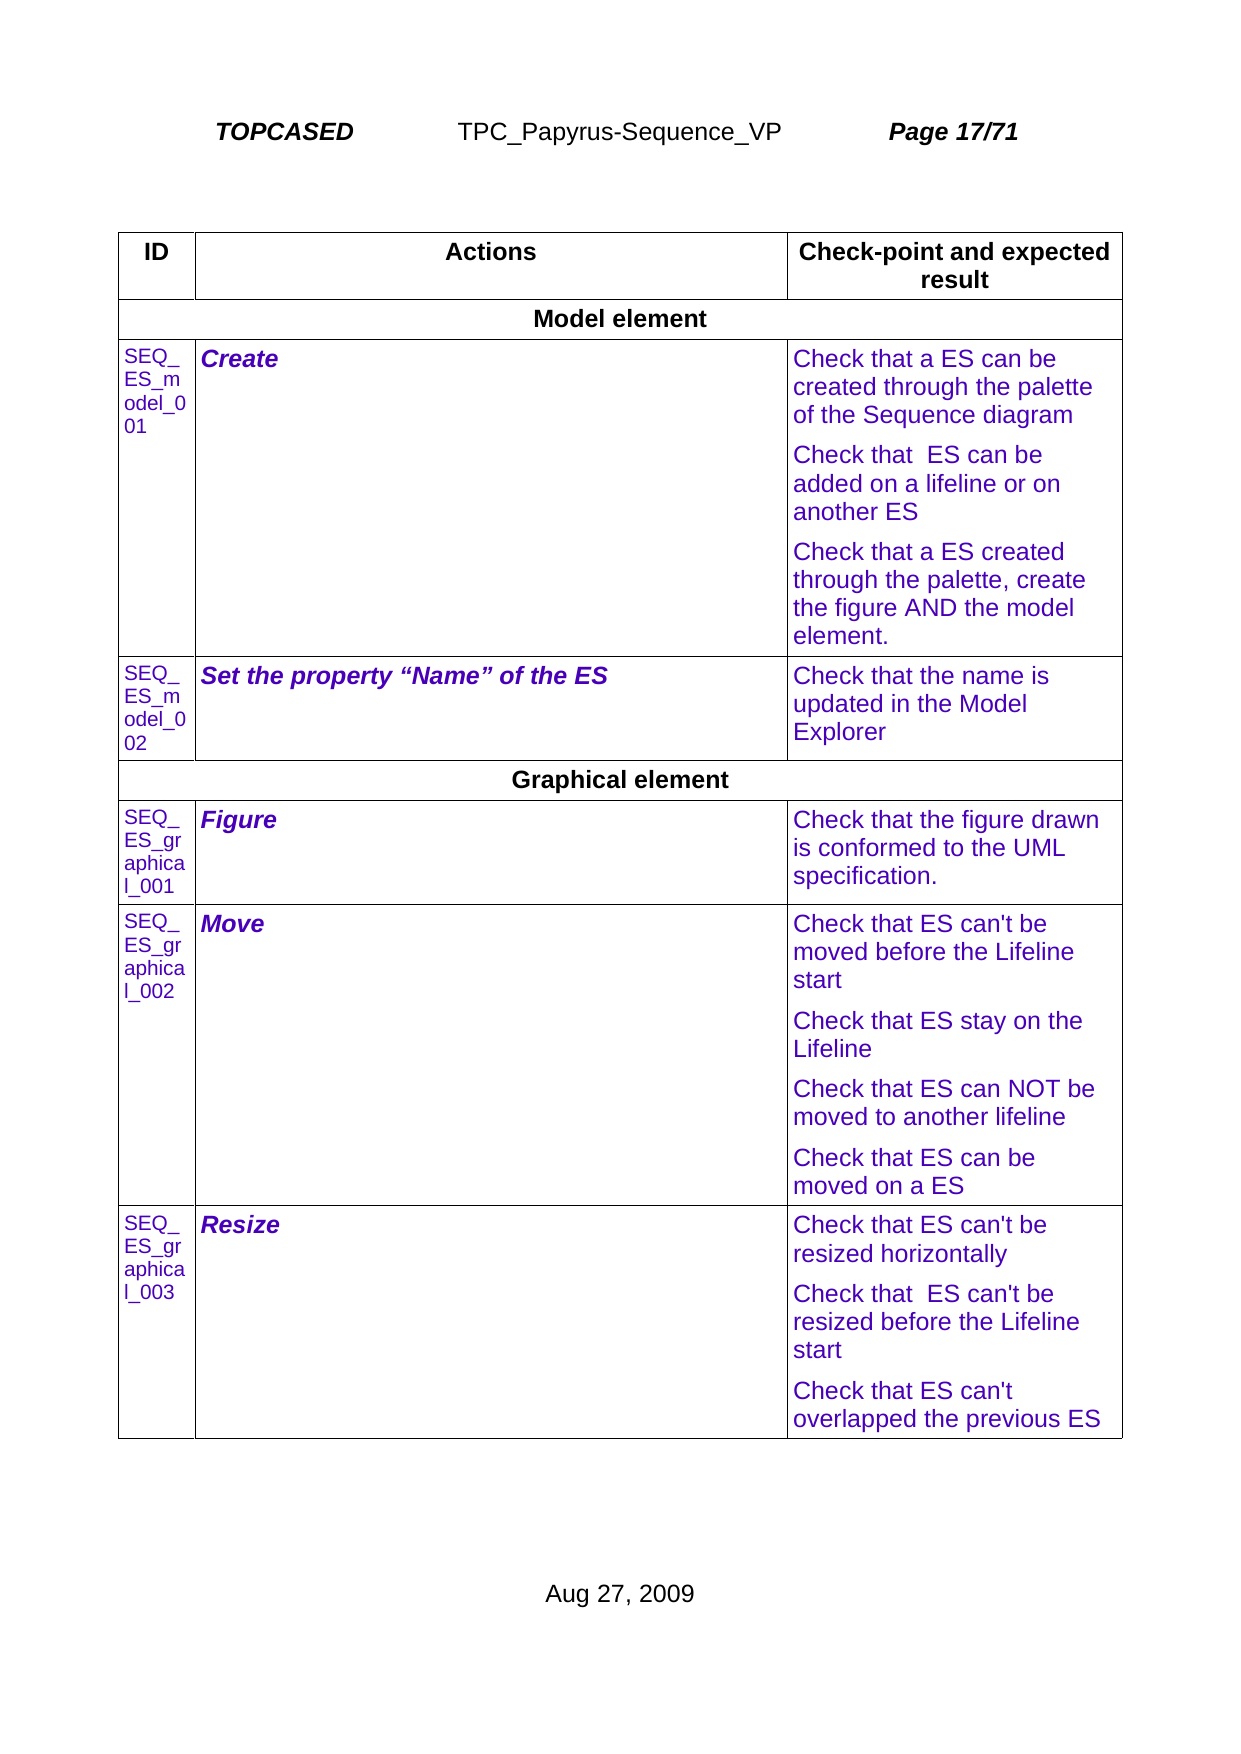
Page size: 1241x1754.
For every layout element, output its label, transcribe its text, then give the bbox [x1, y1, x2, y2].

table_header Check-point and expected result [788, 233, 1122, 299]
table_cell Check that the name is updated in the Model Explorer [788, 657, 1122, 760]
table_cell SEQ_ES_model_002 [119, 657, 194, 760]
table_cell Model element [119, 300, 1122, 339]
table_cell SEQ_ES_graphical_002 [119, 905, 194, 1205]
table_cell Graphical element [119, 761, 1122, 800]
table_cell Set the property “Name” of the ES [196, 657, 787, 760]
table_cell SEQ_ES_model_001 [119, 340, 194, 656]
table_header Actions [196, 233, 787, 299]
table_cell SEQ_ES_graphical_003 [119, 1206, 194, 1438]
table_cell Check that ES can't be resized horizontally Check that ES can't be resized before the Lifeline start Check that ES can't overlapped the previous ES [788, 1206, 1122, 1438]
table_header ID [119, 233, 194, 299]
table_cell Create [196, 340, 787, 656]
table_cell Figure [196, 801, 787, 904]
table_cell Move [196, 905, 787, 1205]
table_cell SEQ_ES_graphical_001 [119, 801, 194, 904]
table_cell Resize [196, 1206, 787, 1438]
table_cell Check that the figure drawn is conformed to the UML specification. [788, 801, 1122, 904]
table_cell Check that ES can't be moved before the Lifeline start Check that ES stay on the Lifeline Check that ES can NOT be moved to another lifeline Check that ES can be moved on a ES [788, 905, 1122, 1205]
table_cell Check that a ES can be created through the palette of the Sequence diagram Check that ES can be added on a lifeline or on another ES Check that a ES created through the palette, create the figure AND the model element. [788, 340, 1122, 656]
